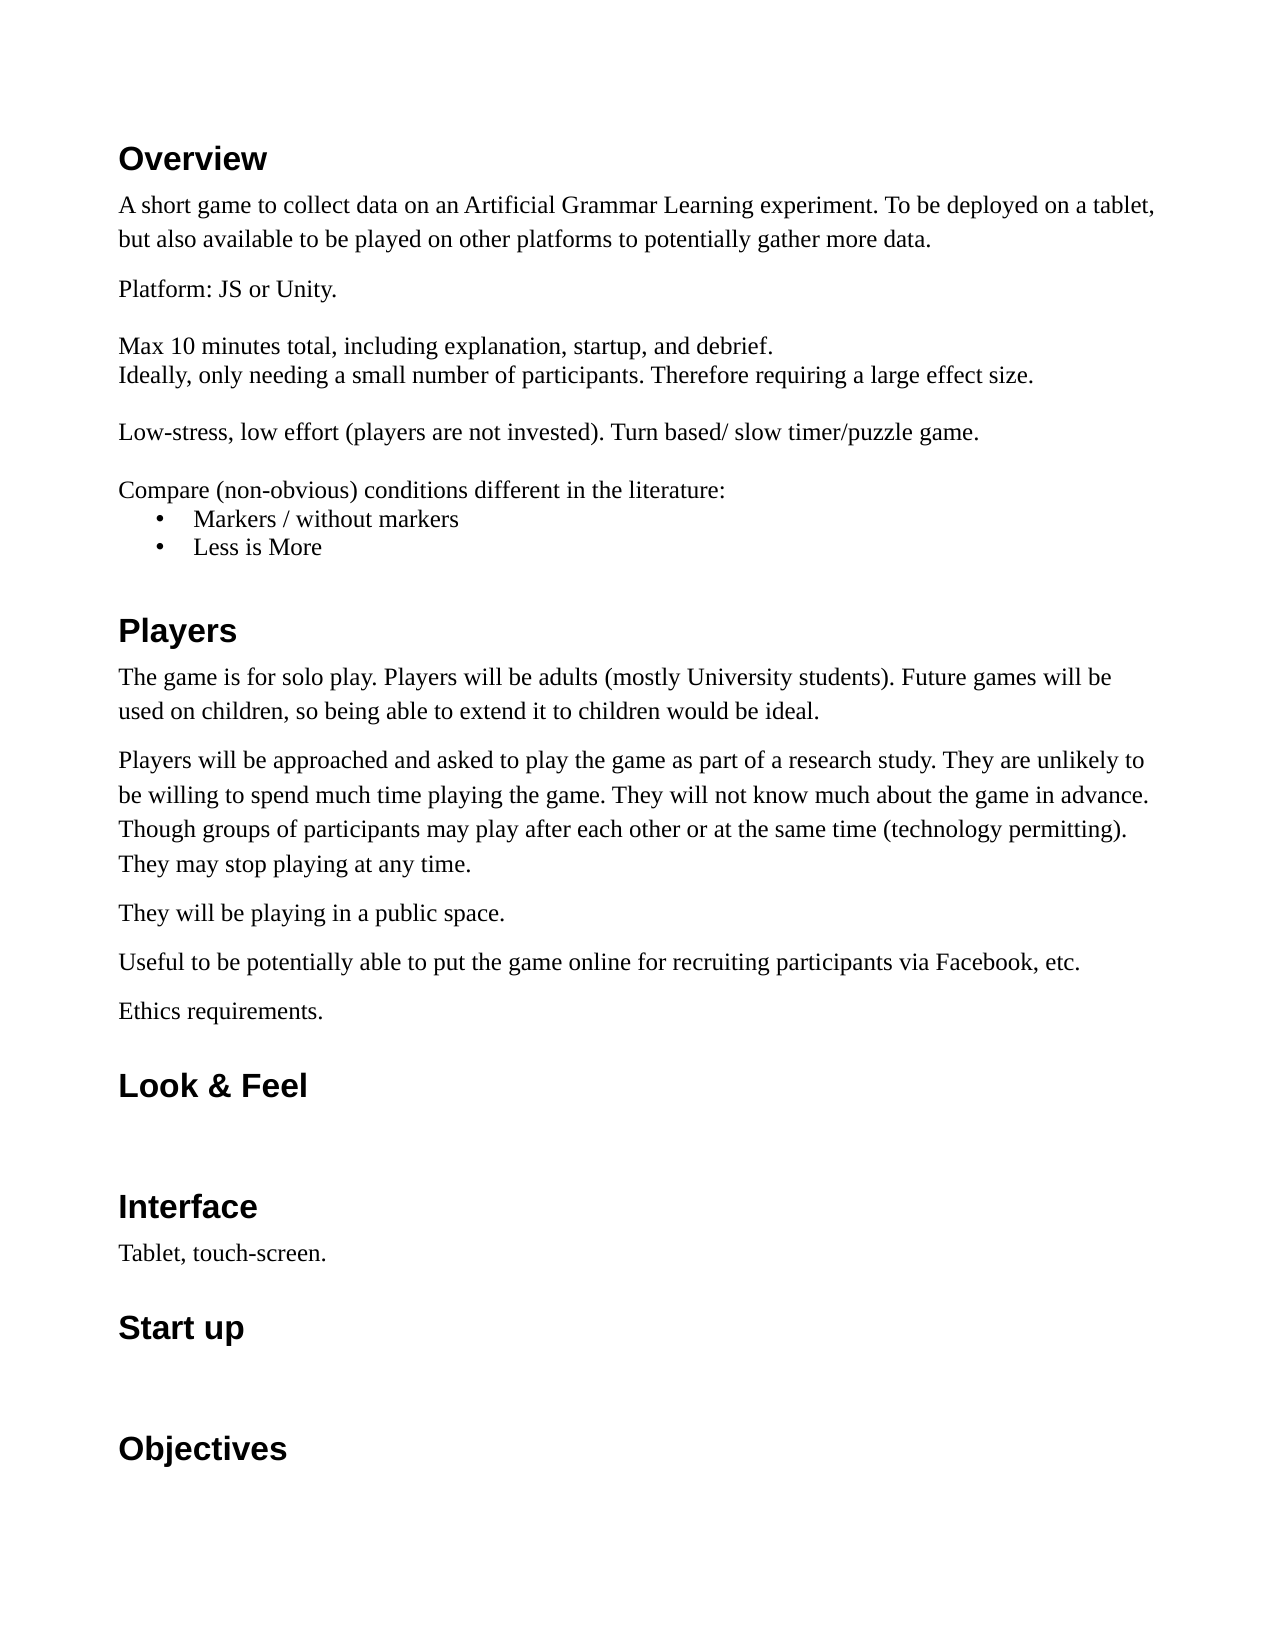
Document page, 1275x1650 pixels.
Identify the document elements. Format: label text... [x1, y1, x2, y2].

text Ethics requirements. [118, 996, 1157, 1025]
subtitle Players [118, 611, 1157, 649]
text Low-stress, low effort (players are not invested). Turn based/ slow timer/puzzle game. [118, 417, 1157, 446]
text Ideally, only needing a small number of participants. Therefore requiring a large effect size. [118, 360, 1157, 389]
text Max 10 minutes total, including explanation, startup, and debrief. [118, 331, 1157, 360]
text Tablet, touch-screen. [118, 1238, 1157, 1267]
subtitle Overview [118, 139, 1157, 178]
subtitle Objectives [118, 1429, 1157, 1468]
text A short game to collect data on an Artificial Grammar Learning experiment. To be deployed on a tablet, but also available to be played on other platforms to potentially gather more data. [118, 190, 1157, 253]
list Markers / without markers [156, 504, 1157, 532]
subtitle Start up [118, 1308, 1157, 1347]
subtitle Interface [118, 1187, 1157, 1226]
list Less is More [156, 532, 1157, 561]
text Compare (non-obvious) conditions different in the literature: [118, 475, 1157, 504]
text Players will be approached and asked to play the game as part of a research study. They are unlikely to be willing to spend much time playing the game. They will not know much about the game in advance. Though groups of participants may play after each other or at the same time (technology permitting). They may stop playing at any time. [118, 745, 1157, 878]
subtitle Look & Feel [118, 1066, 1157, 1104]
text The game is for solo play. Players will be adults (mostly University students). Future games will be used on children, so being able to extend it to children would be ideal. [118, 662, 1157, 725]
text They will be playing in a public space. [118, 898, 1157, 927]
text Platform: JS or Unity. [118, 274, 1157, 302]
text Useful to be potentially able to put the game online for recruiting participants via Facebook, etc. [118, 947, 1157, 976]
